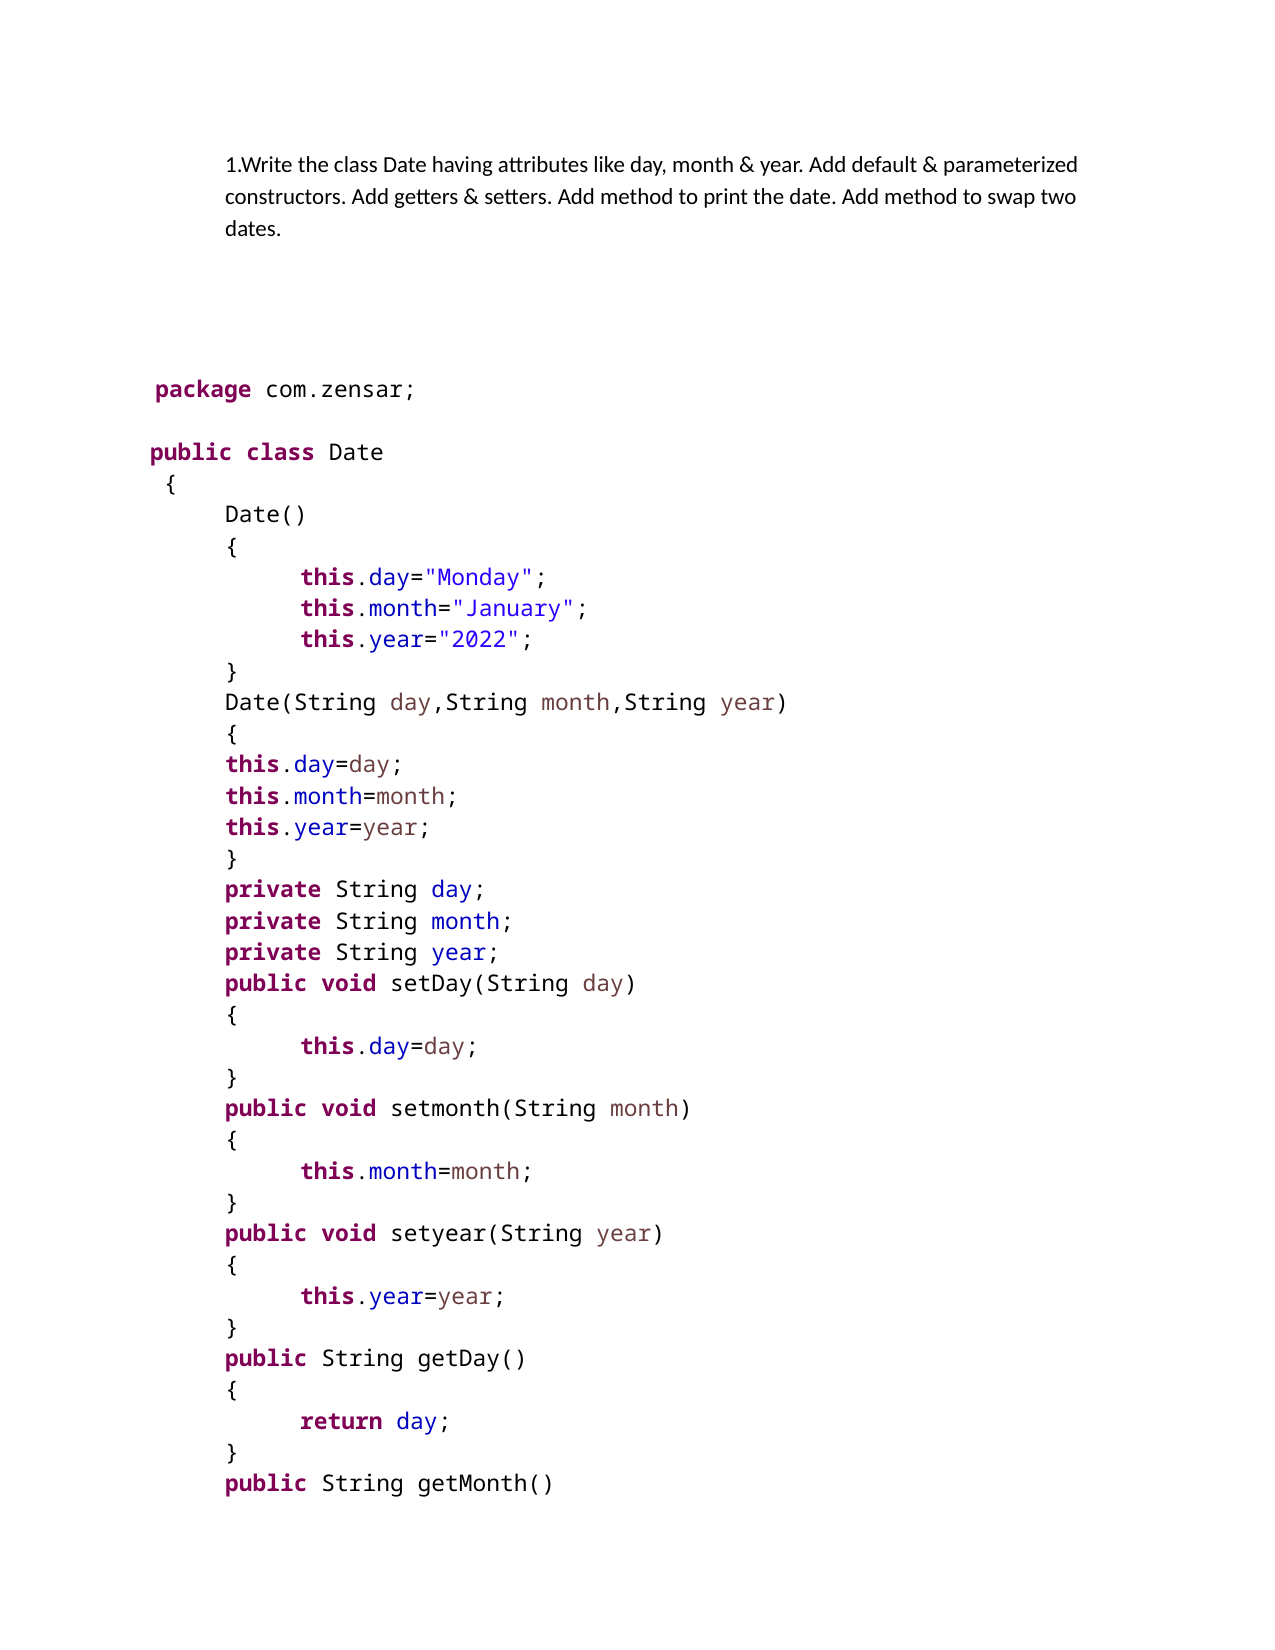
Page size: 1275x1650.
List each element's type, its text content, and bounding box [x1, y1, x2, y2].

text public void setyear(String year) [150, 1217, 1125, 1248]
text } [150, 655, 1125, 686]
text private String month; [150, 905, 1125, 936]
text this.year="2022"; [150, 623, 1125, 655]
text public String getMonth() [150, 1467, 1125, 1498]
text } [150, 1186, 1125, 1217]
text return day; [150, 1405, 1125, 1436]
text this.year=year; [150, 811, 1125, 842]
text this.day="Monday"; [150, 561, 1125, 592]
text this.year=year; [150, 1280, 1125, 1311]
text package com.zensar; [150, 373, 1125, 405]
text public void setDay(String day) [150, 967, 1125, 998]
text public void setmonth(String month) [150, 1092, 1125, 1123]
text } [150, 1061, 1125, 1092]
text this.day=day; [150, 748, 1125, 780]
text { [150, 717, 1125, 748]
text public String getDay() [150, 1342, 1125, 1373]
text { [150, 530, 1125, 561]
text { [150, 1123, 1125, 1155]
list 1.Write the class Date having attributes like day, month & year. Add default & parameterized constructors. Add getters & setters. Add method to print the date. Add method to swap two dates. [225, 150, 1125, 242]
text this.month="January"; [150, 592, 1125, 623]
text { [150, 1373, 1125, 1405]
text { [150, 1248, 1125, 1280]
text private String day; [150, 873, 1125, 905]
text } [150, 1311, 1125, 1342]
text { [150, 467, 1125, 498]
text this.month=month; [150, 1155, 1125, 1186]
text Date() [150, 498, 1125, 530]
text private String year; [150, 936, 1125, 967]
text this.day=day; [150, 1030, 1125, 1061]
text { [150, 998, 1125, 1030]
text public class Date [150, 436, 1125, 467]
text Date(String day,String month,String year) [150, 686, 1125, 717]
text this.month=month; [150, 780, 1125, 811]
text } [150, 842, 1125, 873]
text } [150, 1436, 1125, 1467]
